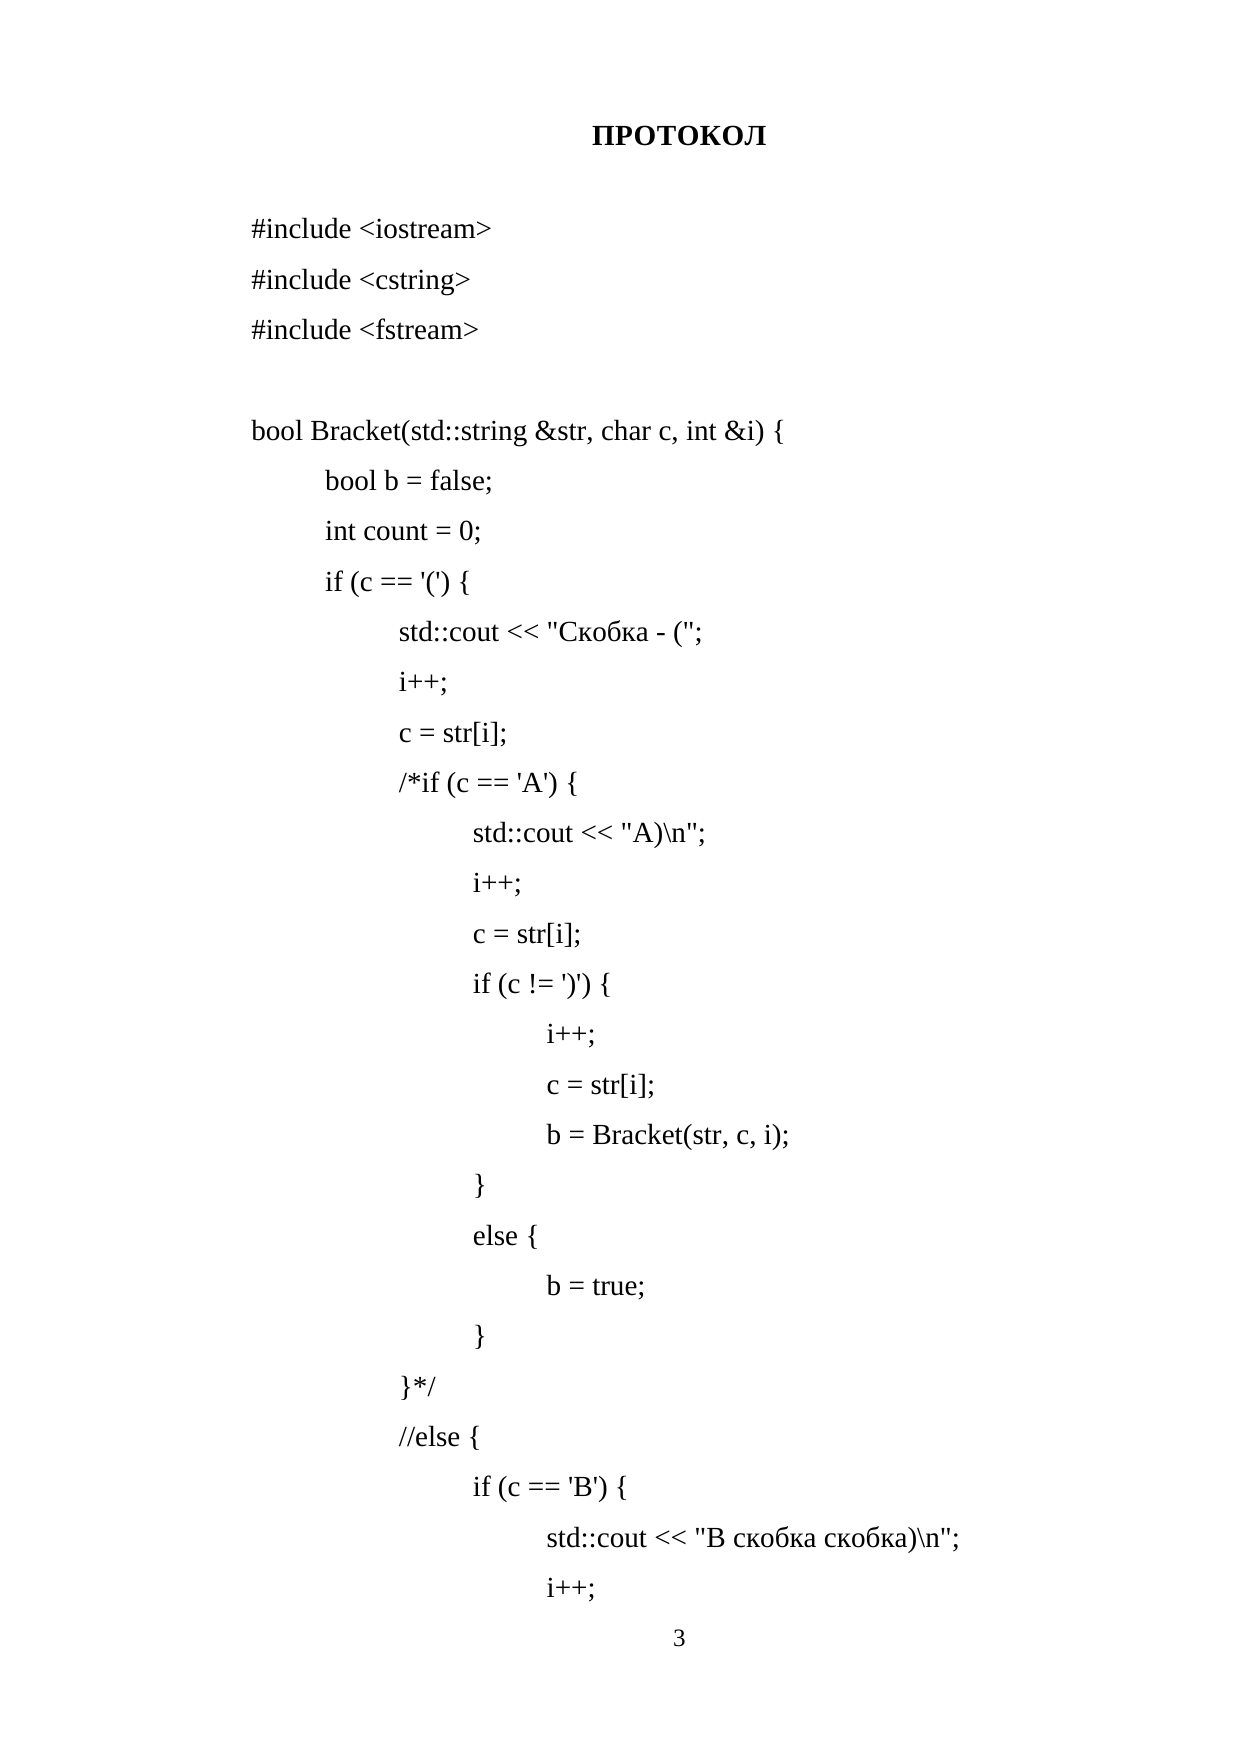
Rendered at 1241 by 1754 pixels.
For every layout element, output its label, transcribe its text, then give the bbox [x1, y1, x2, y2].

text b = true; [177, 1268, 1181, 1302]
text if (c != ')') { [177, 966, 1181, 1000]
text bool Bracket(std::string &str, char c, int &i) { [177, 413, 1181, 446]
text i++; [177, 1017, 1181, 1050]
text #include <fstream> [177, 312, 1181, 346]
text else { [177, 1218, 1181, 1251]
text } [177, 1167, 1181, 1201]
text i++; [177, 1570, 1181, 1603]
text b = Bracket(str, c, i); [177, 1117, 1181, 1151]
text #include <cstring> [177, 262, 1181, 295]
text std::cout << "Скобка - ("; [177, 614, 1181, 648]
text if (c == '(') { [177, 564, 1181, 597]
text Протокол [177, 118, 1181, 152]
text //else { [177, 1419, 1181, 1453]
text #include <iostream> [177, 212, 1181, 245]
text i++; [177, 866, 1181, 899]
text /*if (c == 'A') { [177, 765, 1181, 798]
text if (c == 'B') { [177, 1469, 1181, 1503]
text c = str[i]; [177, 916, 1181, 949]
text } [177, 1318, 1181, 1352]
text std::cout << "B скобка скобка)\n"; [177, 1520, 1181, 1553]
text c = str[i]; [177, 715, 1181, 748]
text }*/ [177, 1369, 1181, 1402]
text int count = 0; [177, 513, 1181, 547]
text c = str[i]; [177, 1067, 1181, 1100]
text std::cout << "A)\n"; [177, 815, 1181, 849]
text i++; [177, 664, 1181, 698]
text bool b = false; [177, 463, 1181, 497]
